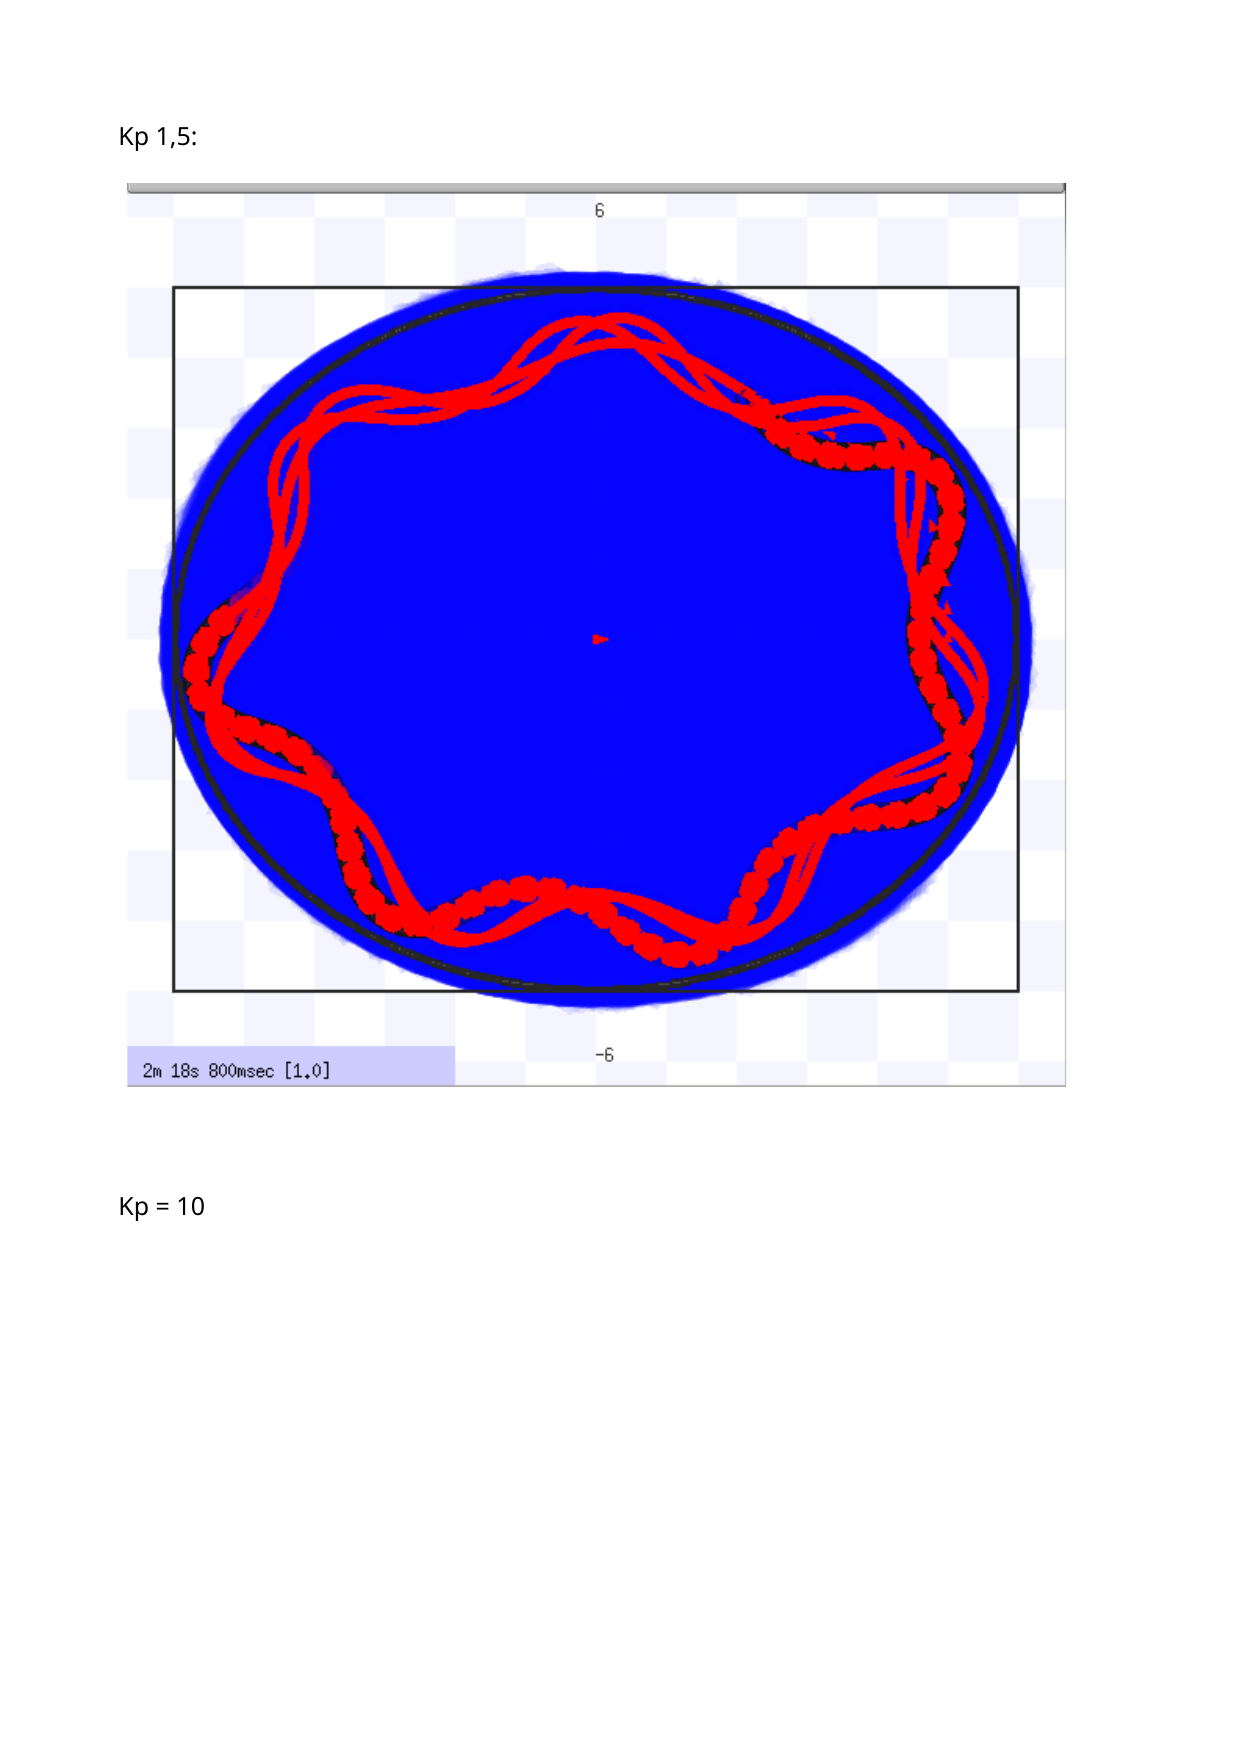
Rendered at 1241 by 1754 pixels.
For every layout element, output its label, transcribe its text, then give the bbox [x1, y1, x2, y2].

picture [127, 183, 1067, 1087]
text Kp = 10 [118, 1189, 1122, 1223]
text Kp 1,5: [118, 118, 1122, 152]
